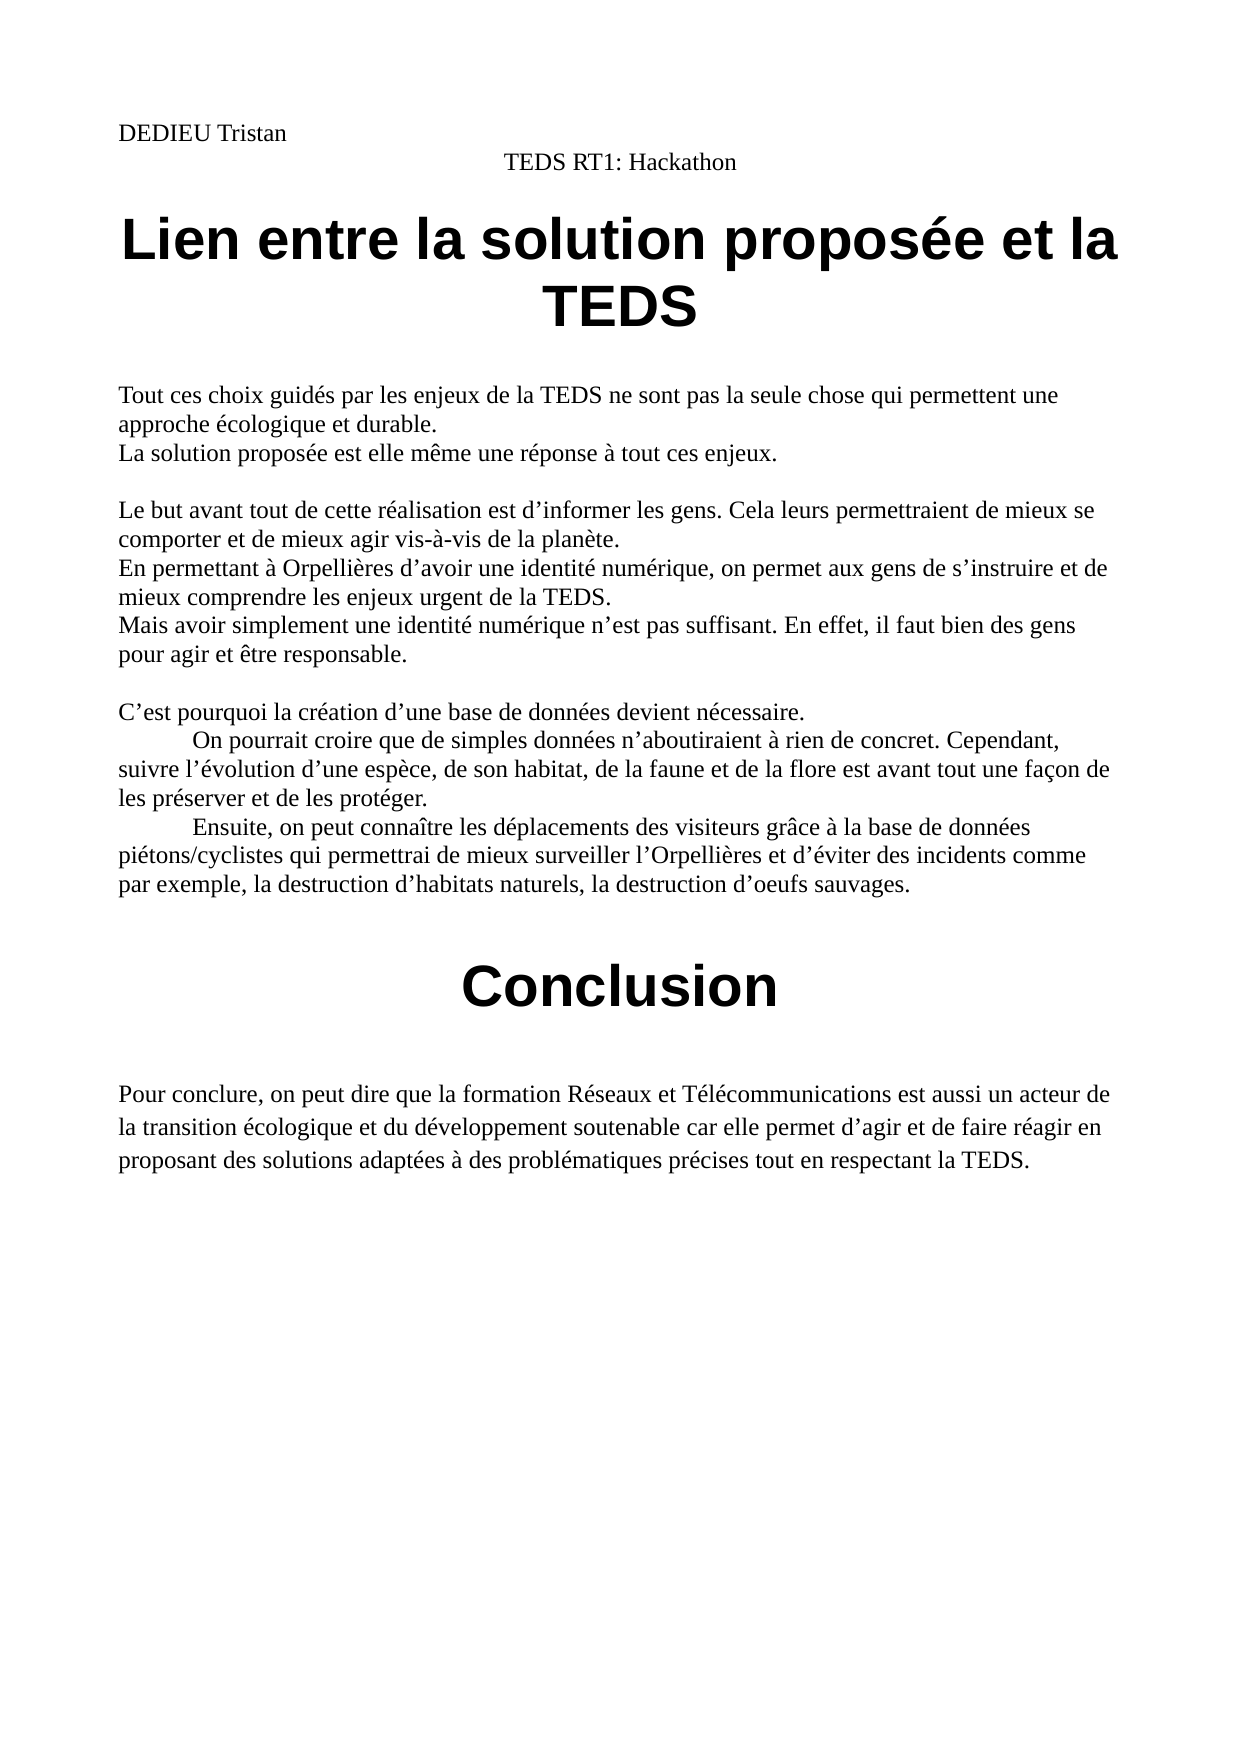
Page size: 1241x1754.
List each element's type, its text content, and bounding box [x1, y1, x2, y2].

text En permettant à Orpellières d’avoir une identité numérique, on permet aux gens de s’instruire et de mieux comprendre les enjeux urgent de la TEDS. [118, 553, 1122, 611]
text Le but avant tout de cette réalisation est d’informer les gens. Cela leurs permettraient de mieux se comporter et de mieux agir vis-à-vis de la planète. [118, 496, 1122, 553]
text On pourrait croire que de simples données n’aboutiraient à rien de concret. Cependant, suivre l’évolution d’une espèce, de son habitat, de la faune et de la flore est avant tout une façon de les préserver et de les protéger. [118, 726, 1122, 812]
text Mais avoir simplement une identité numérique n’est pas suffisant. En effet, il faut bien des gens pour agir et être responsable. [118, 611, 1122, 668]
text La solution proposée est elle même une réponse à tout ces enjeux. [118, 438, 1122, 496]
text Tout ces choix guidés par les enjeux de la TEDS ne sont pas la seule chose qui permettent une approche écologique et durable. [118, 381, 1122, 438]
title Conclusion [118, 952, 1122, 1019]
title Lien entre la solution proposée et la TEDS [118, 205, 1122, 339]
text Ensuite, on peut connaître les déplacements des visiteurs grâce à la base de données piétons/cyclistes qui permettrai de mieux surveiller l’Orpellières et d’éviter des incidents comme par exemple, la destruction d’habitats naturels, la destruction d’oeufs sauvages. [118, 812, 1122, 898]
text Pour conclure, on peut dire que la formation Réseaux et Télécommunications est aussi un acteur de la transition écologique et du développement soutenable car elle permet d’agir et de faire réagir en proposant des solutions adaptées à des problématiques précises tout en respectant la TEDS. [118, 1079, 1122, 1174]
text C’est pourquoi la création d’une base de données devient nécessaire. [118, 697, 1122, 726]
